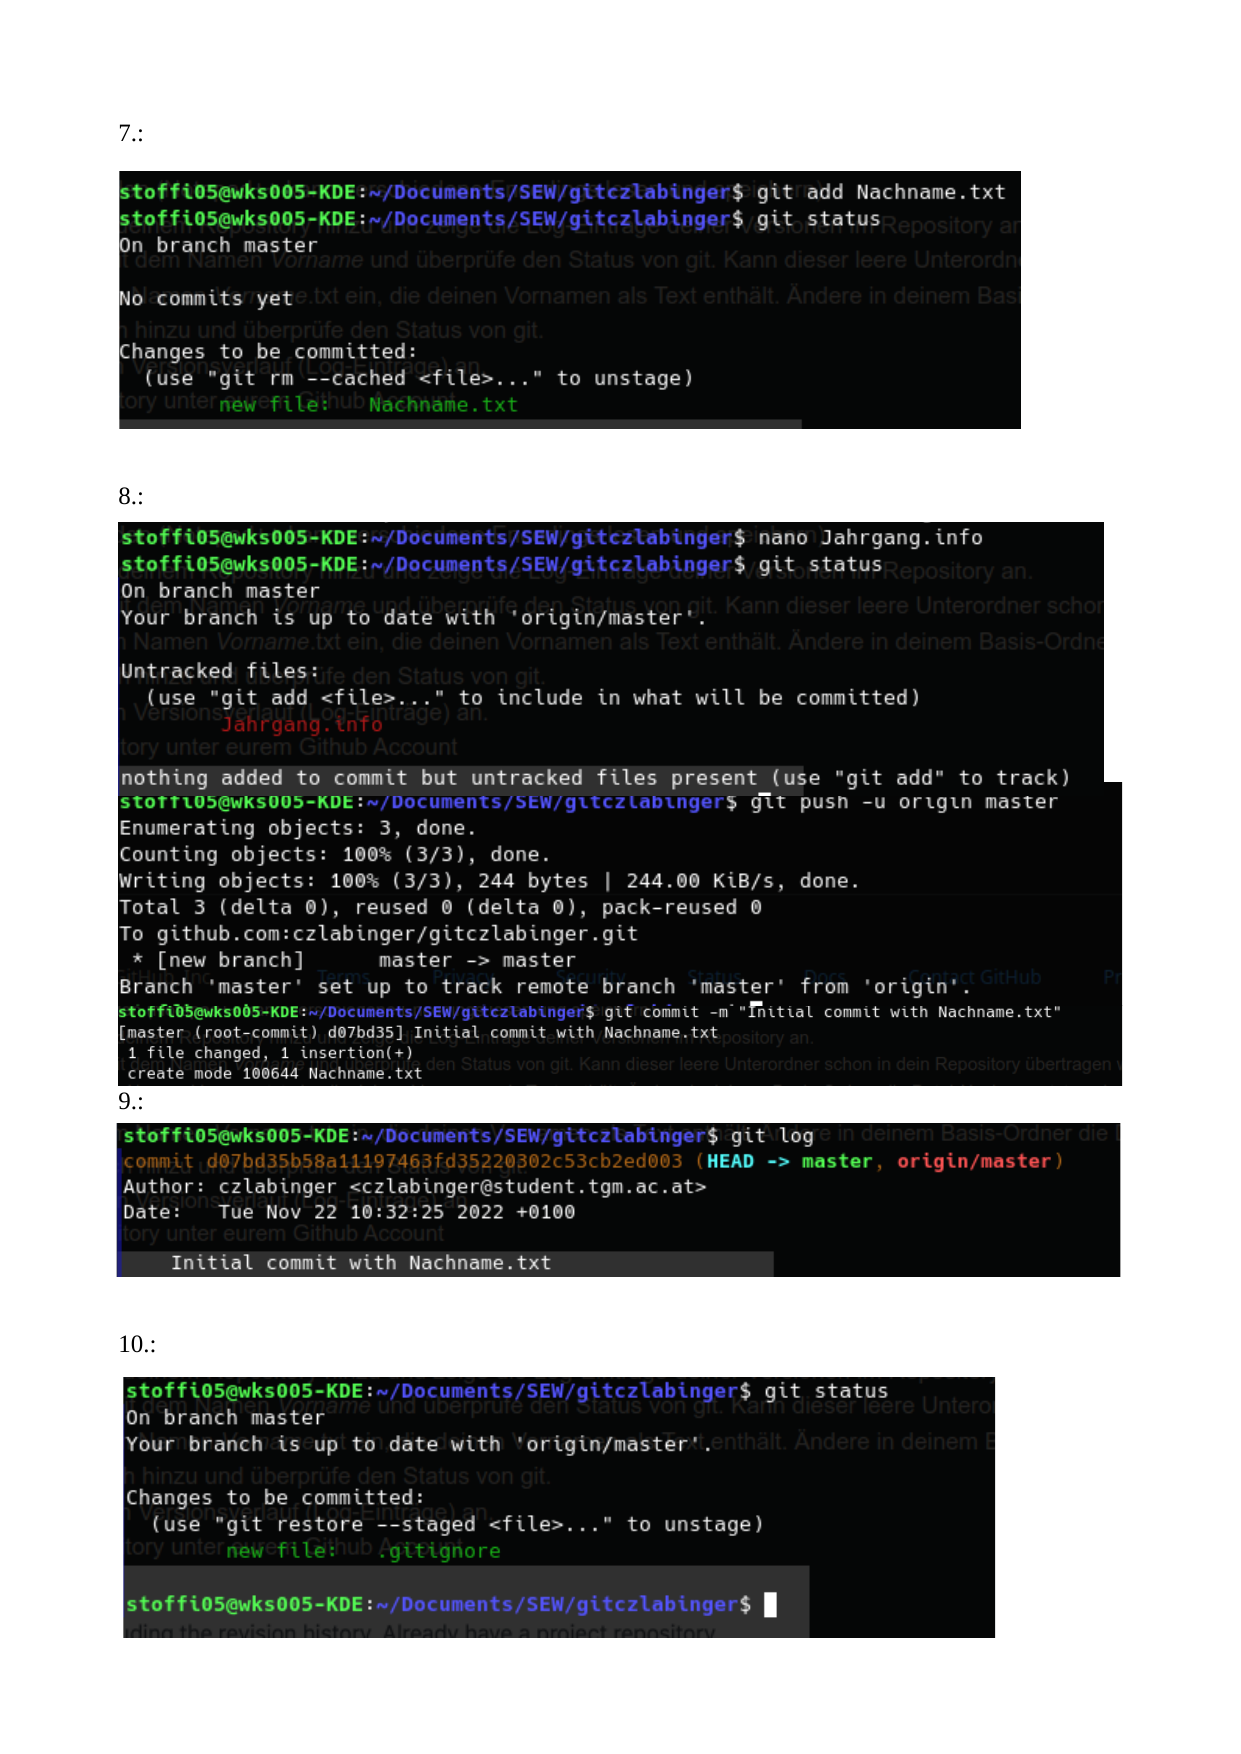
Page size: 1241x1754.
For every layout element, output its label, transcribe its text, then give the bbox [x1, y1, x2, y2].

picture [118, 522, 1123, 1086]
text 10.: [118, 1329, 1122, 1357]
picture [123, 1377, 995, 1638]
picture [116, 1123, 1121, 1277]
picture [119, 171, 1021, 429]
text [1104, 528, 1122, 782]
text 7.: [118, 118, 1122, 147]
text 8.: [118, 481, 1122, 510]
text 9.: [118, 1086, 1122, 1114]
